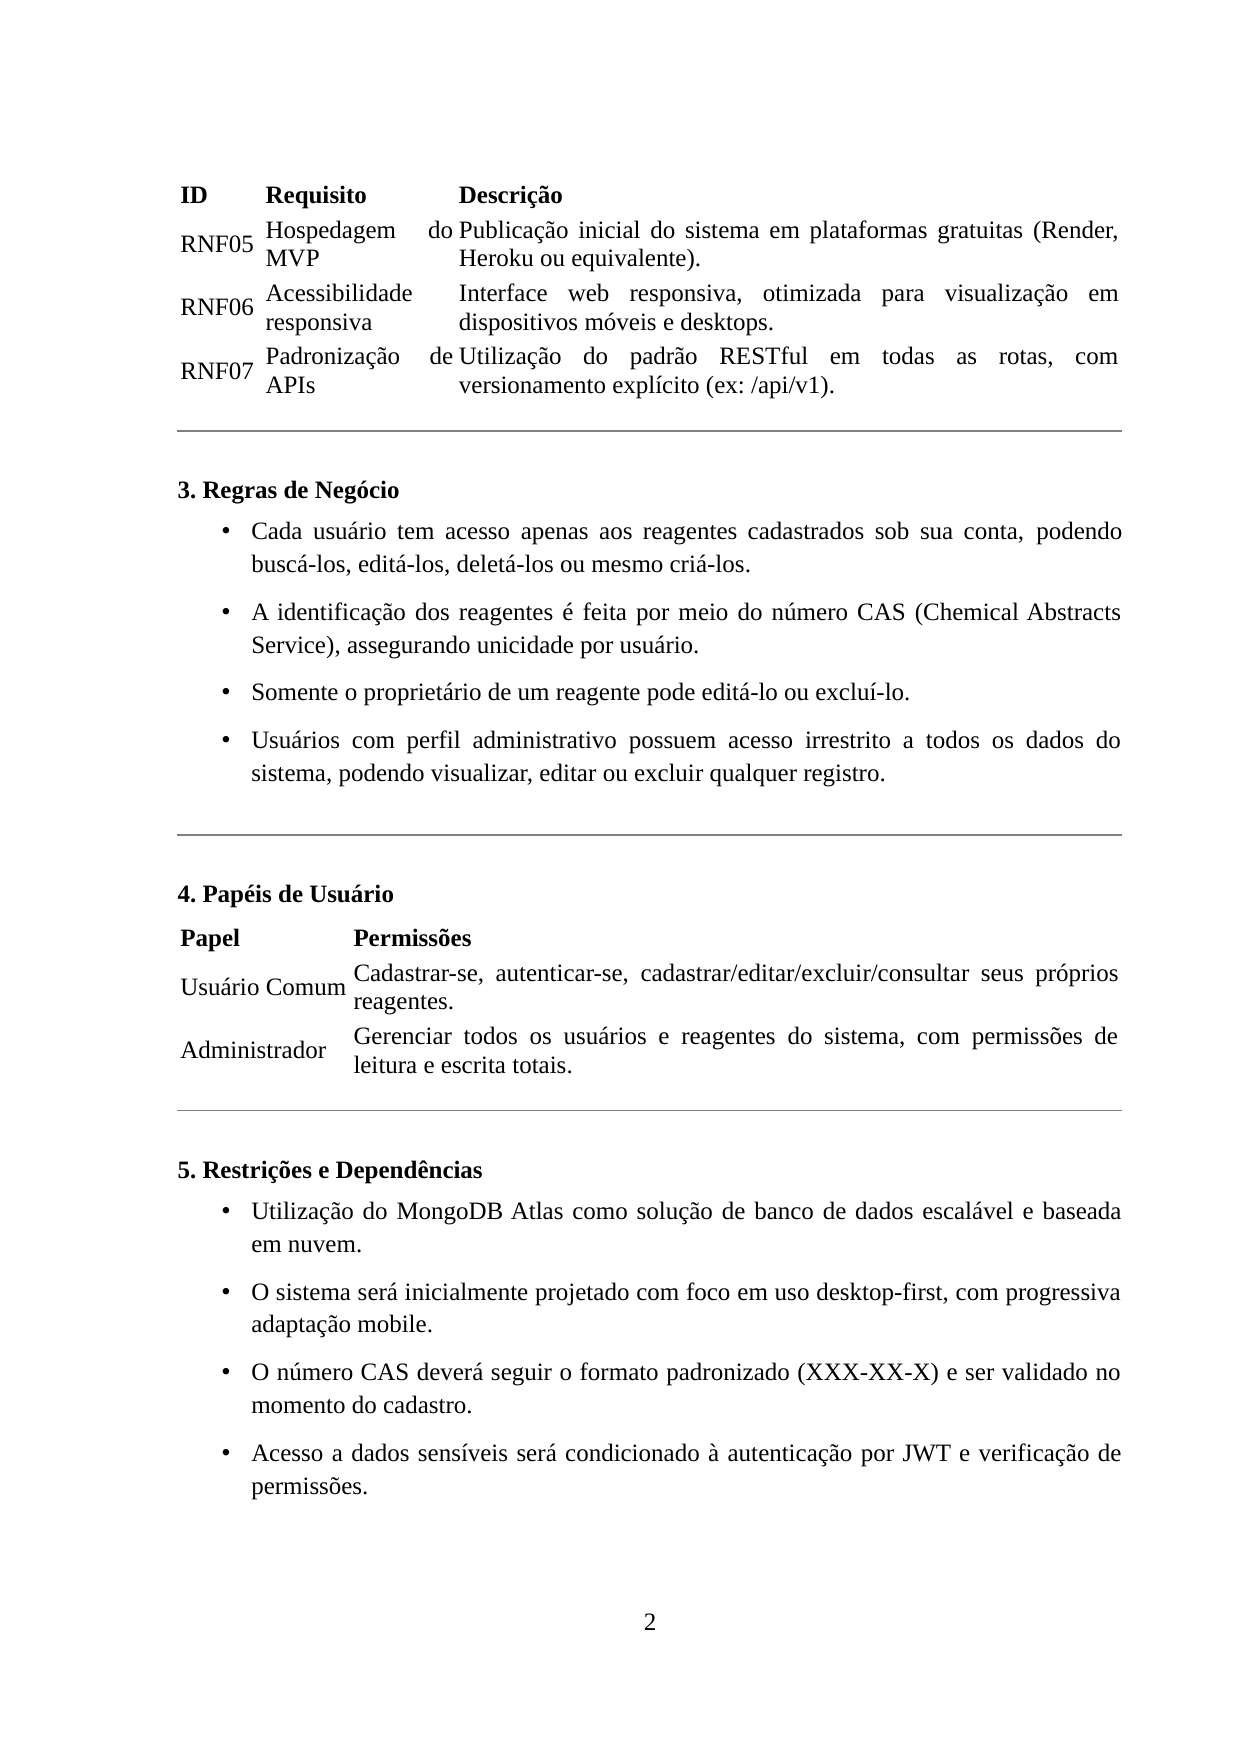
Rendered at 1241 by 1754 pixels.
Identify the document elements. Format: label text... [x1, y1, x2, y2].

table_cell RNF06 [177, 275, 262, 338]
table_header ID [177, 177, 262, 212]
table_cell Acessibilidade responsiva [263, 275, 456, 338]
table_cell RNF07 [177, 339, 262, 402]
table_cell Cadastrar-se, autenticar-se, cadastrar/editar/excluir/consultar seus próprios reagentes. [350, 955, 1122, 1018]
list Cada usuário tem acesso apenas aos reagentes cadastrados sob sua conta, podendo buscá-los, editá-los, deletá-los ou mesmo criá-los. [222, 516, 1122, 578]
table_header Papel [177, 920, 350, 955]
table_cell Utilização do padrão RESTful em todas as rotas, com versionamento explícito (ex: /api/v1). [456, 339, 1122, 402]
table_cell RNF05 [177, 212, 262, 275]
list Utilização do MongoDB Atlas como solução de banco de dados escalável e baseada em nuvem. [222, 1196, 1122, 1258]
list O número CAS deverá seguir o formato padronizado (XXX-XX-X) e ser validado no momento do cadastro. [222, 1357, 1122, 1419]
table_cell Administrador [177, 1018, 350, 1081]
table_cell Usuário Comum [177, 955, 350, 1018]
table_header Requisito [263, 177, 456, 212]
list Acesso a dados sensíveis será condicionado à autenticação por JWT e verificação de permissões. [222, 1438, 1122, 1499]
subtitle 3. Regras de Negócio [177, 475, 1122, 504]
table_cell Interface web responsiva, otimizada para visualização em dispositivos móveis e desktops. [456, 275, 1122, 338]
list Somente o proprietário de um reagente pode editá-lo ou excluí-lo. [222, 677, 1122, 706]
table_cell Hospedagem do MVP [263, 212, 456, 275]
list O sistema será inicialmente projetado com foco em uso desktop-first, com progressiva adaptação mobile. [222, 1277, 1122, 1338]
subtitle 5. Restrições e Dependências [177, 1155, 1122, 1183]
table_cell Publicação inicial do sistema em plataformas gratuitas (Render, Heroku ou equivalente). [456, 212, 1122, 275]
list A identificação dos reagentes é feita por meio do número CAS (Chemical Abstracts Service), assegurando unicidade por usuário. [222, 597, 1122, 659]
list Usuários com perfil administrativo possuem acesso irrestrito a todos os dados do sistema, podendo visualizar, editar ou excluir qualquer registro. [222, 725, 1122, 787]
table_cell Gerenciar todos os usuários e reagentes do sistema, com permissões de leitura e escrita totais. [350, 1018, 1122, 1081]
table_header Permissões [350, 920, 1122, 955]
subtitle 4. Papéis de Usuário [177, 879, 1122, 908]
table_cell Padronização de APIs [263, 339, 456, 402]
table_header Descrição [456, 177, 1122, 212]
